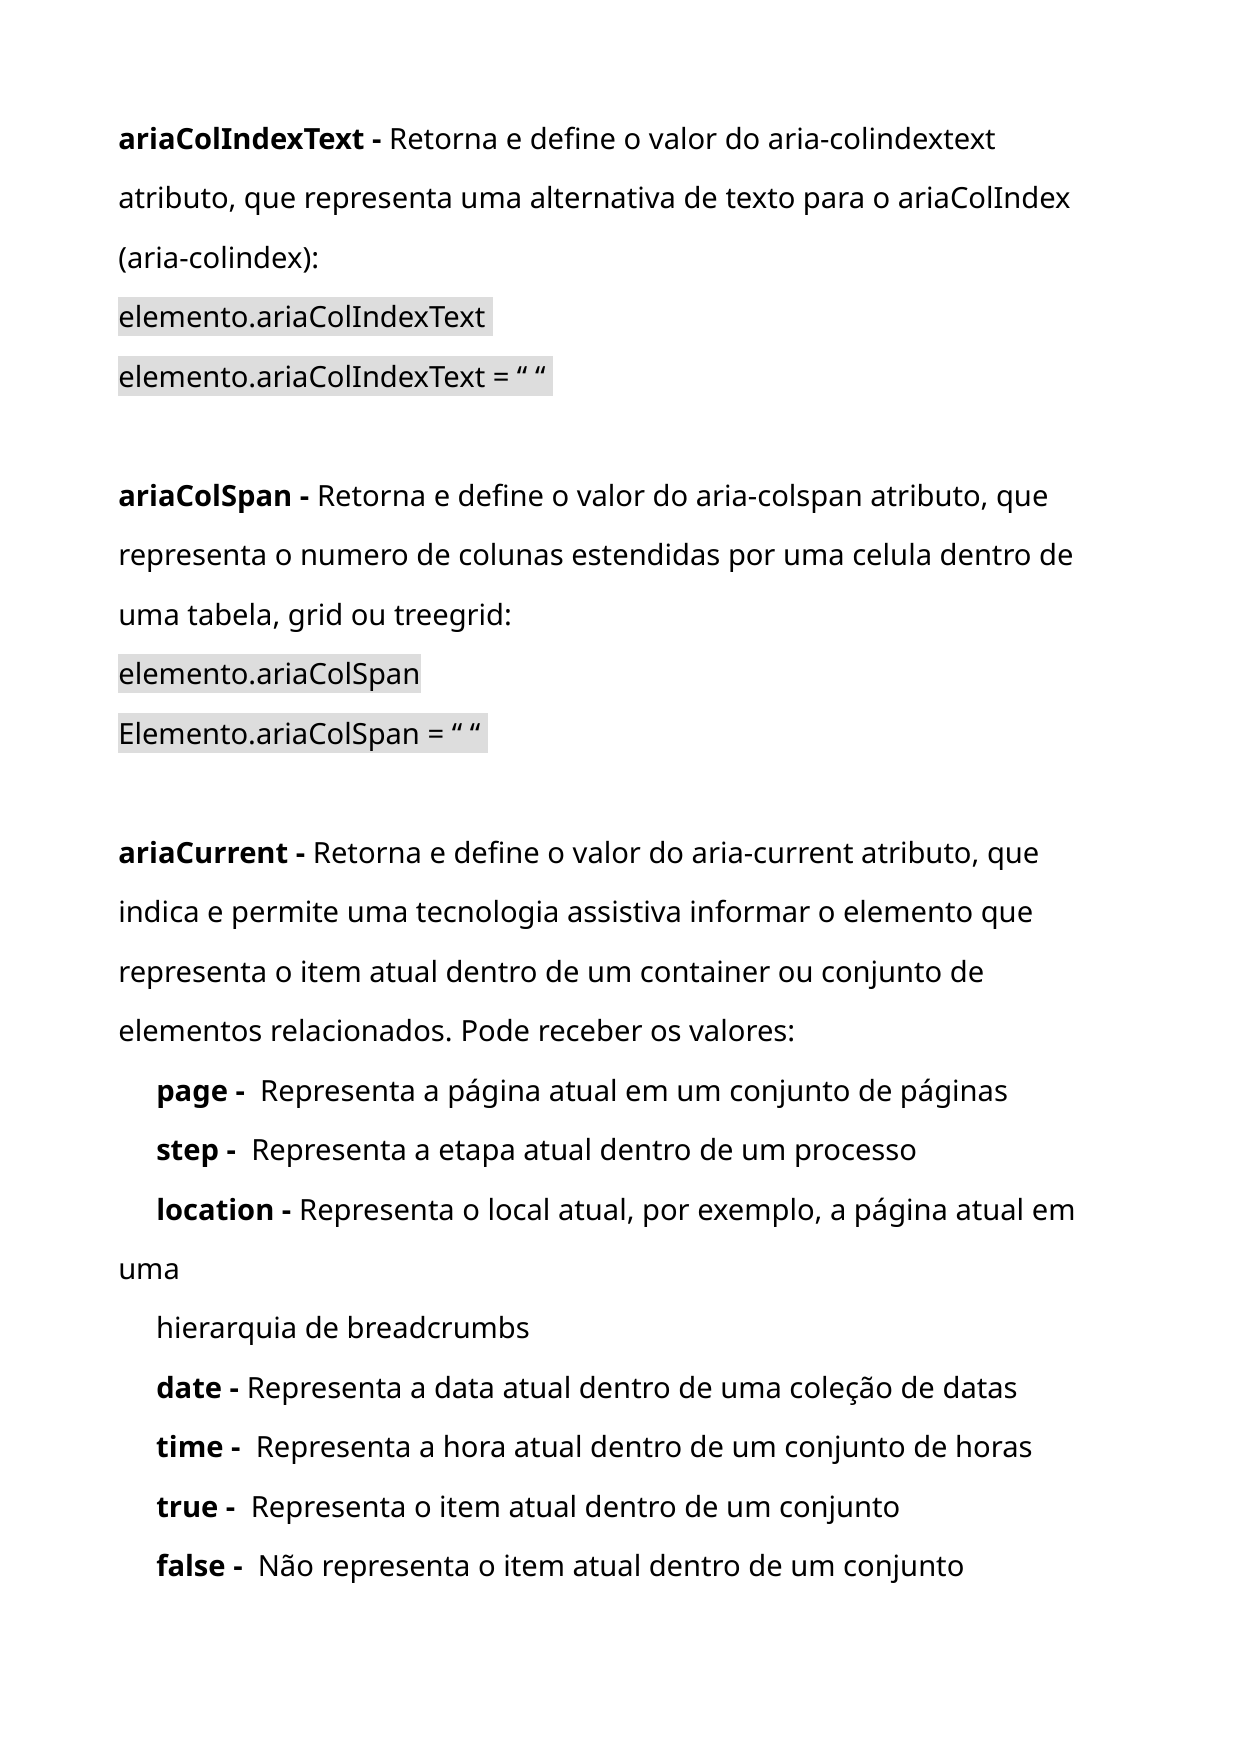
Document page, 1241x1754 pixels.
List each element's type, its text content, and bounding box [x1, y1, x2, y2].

text step - Representa a etapa atual dentro de um processo [118, 1129, 1122, 1169]
text ariaColIndexText - Retorna e define o valor do aria-colindextext atributo, que representa uma alternativa de texto para o ariaColIndex (aria-colindex): [118, 118, 1122, 277]
text elemento.ariaColIndexText [118, 297, 1122, 336]
text elemento.ariaColIndexText = “ “ [118, 356, 1122, 396]
text location - Representa o local atual, por exemplo, a página atual em uma [118, 1189, 1122, 1288]
text false - Não representa o item atual dentro de um conjunto [118, 1546, 1122, 1585]
text ariaColSpan - Retorna e define o valor do aria-colspan atributo, que representa o numero de colunas estendidas por uma celula dentro de uma tabela, grid ou treegrid: [118, 475, 1122, 634]
text ariaCurrent - Retorna e define o valor do aria-current atributo, que indica e permite uma tecnologia assistiva informar o elemento que representa o item atual dentro de um container ou conjunto de elementos relacionados. Pode receber os valores: [118, 832, 1122, 1050]
text page - Representa a página atual em um conjunto de páginas [118, 1070, 1122, 1109]
text true - Representa o item atual dentro de um conjunto [118, 1486, 1122, 1526]
text time - Representa a hora atual dentro de um conjunto de horas [118, 1427, 1122, 1466]
text date - Representa a data atual dentro de uma coleção de datas [118, 1367, 1122, 1407]
text Elemento.ariaColSpan = “ “ [118, 713, 1122, 753]
text elemento.ariaColSpan [118, 653, 1122, 693]
text hierarquia de breadcrumbs [118, 1308, 1122, 1347]
